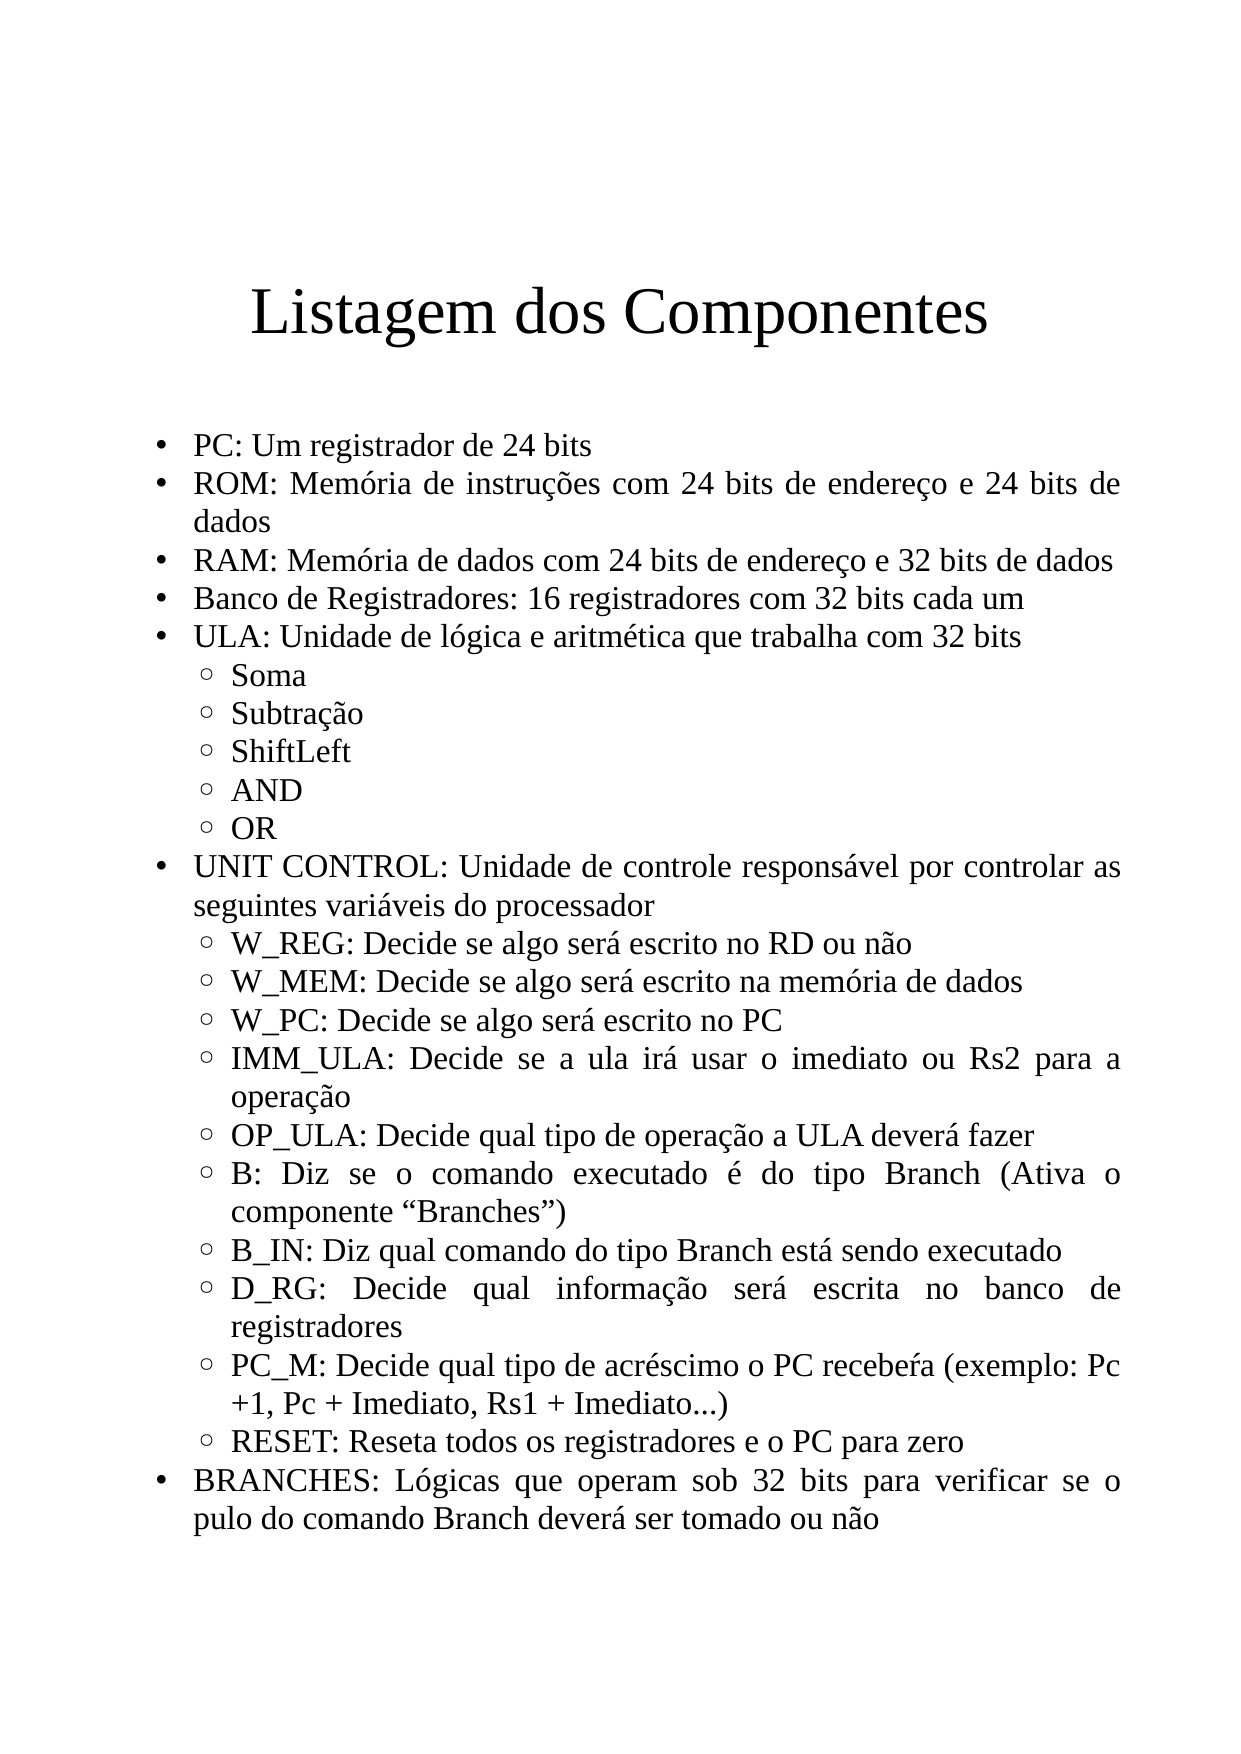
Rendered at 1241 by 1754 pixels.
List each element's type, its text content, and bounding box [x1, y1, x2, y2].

list Soma [193, 655, 1122, 693]
list RESET: Reseta todos os registradores e o PC para zero [193, 1421, 1122, 1460]
list ULA: Unidade de lógica e aritmética que trabalha com 32 bits [156, 616, 1122, 655]
list OP_ULA: Decide qual tipo de operação a ULA deverá fazer [193, 1115, 1122, 1153]
list AND [193, 770, 1122, 808]
text Listagem dos Componentes [118, 271, 1122, 348]
list PC: Um registrador de 24 bits [156, 425, 1122, 463]
list ShiftLeft [193, 731, 1122, 770]
list Subtração [193, 693, 1122, 731]
list D_RG: Decide qual informação será escrita no banco de registradores [193, 1268, 1122, 1345]
list Banco de Registradores: 16 registradores com 32 bits cada um [156, 578, 1122, 616]
list UNIT CONTROL: Unidade de controle responsável por controlar as seguintes variáveis do processador [156, 846, 1122, 923]
list B: Diz se o comando executado é do tipo Branch (Ativa o componente “Branches”) [193, 1153, 1122, 1230]
list W_PC: Decide se algo será escrito no PC [193, 1000, 1122, 1038]
list W_MEM: Decide se algo será escrito na memória de dados [193, 961, 1122, 1000]
list B_IN: Diz qual comando do tipo Branch está sendo executado [193, 1230, 1122, 1268]
list W_REG: Decide se algo será escrito no RD ou não [193, 923, 1122, 961]
list PC_M: Decide qual tipo de acréscimo o PC recebeŕa (exemplo: Pc +1, Pc + Imediato, Rs1 + Imediato...) [193, 1345, 1122, 1421]
list ROM: Memória de instruções com 24 bits de endereço e 24 bits de dados [156, 463, 1122, 540]
list RAM: Memória de dados com 24 bits de endereço e 32 bits de dados [156, 540, 1122, 578]
list IMM_ULA: Decide se a ula irá usar o imediato ou Rs2 para a operação [193, 1038, 1122, 1115]
list BRANCHES: Lógicas que operam sob 32 bits para verificar se o pulo do comando Branch deverá ser tomado ou não [156, 1460, 1122, 1536]
list OR [193, 808, 1122, 846]
